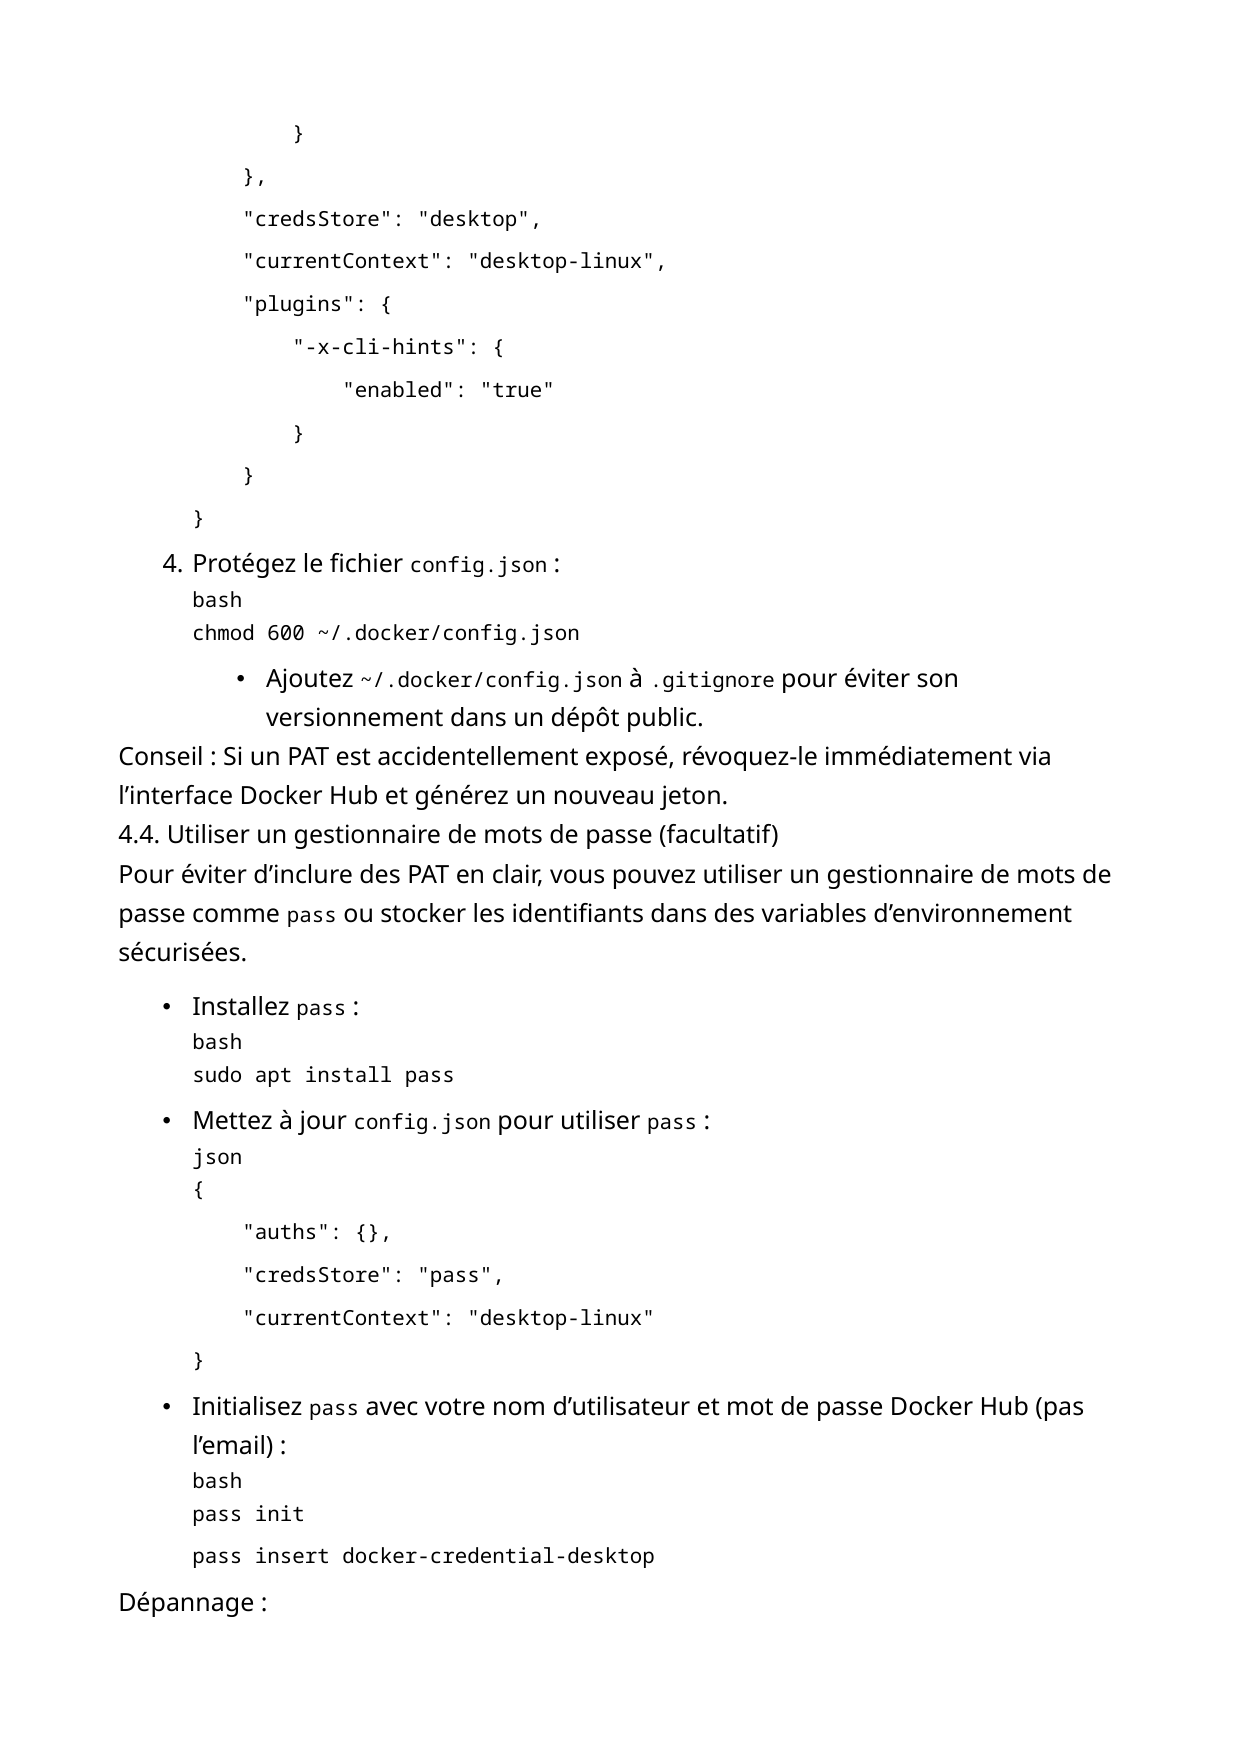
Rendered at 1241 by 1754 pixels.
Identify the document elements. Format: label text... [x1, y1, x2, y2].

text Pour éviter d’inclure des PAT en clair, vous pouvez utiliser un gestionnaire de mots de passe comme pass ou stocker les identifiants dans des variables d’environnement sécurisées. [118, 856, 1122, 969]
list pass insert docker-credential-desktop [162, 1542, 1122, 1570]
list } [162, 503, 1122, 532]
list "currentContext": "desktop-linux", [162, 247, 1122, 275]
text 4.4. Utiliser un gestionnaire de mots de passe (facultatif) [118, 817, 1122, 851]
list "auths": {}, [162, 1217, 1122, 1246]
list "enabled": "true" [162, 375, 1122, 403]
list { [162, 1174, 1122, 1203]
list Mettez à jour config.json pour utiliser pass : [162, 1103, 1122, 1137]
text Dépannage : [118, 1584, 1122, 1618]
list } [162, 418, 1122, 446]
list Protégez le fichier config.json : [162, 546, 1122, 580]
list Installez pass : [162, 988, 1122, 1022]
list "credsStore": "pass", [162, 1260, 1122, 1288]
list bash [162, 1466, 1122, 1495]
list "currentContext": "desktop-linux" [162, 1303, 1122, 1331]
list json [162, 1142, 1122, 1170]
list } [162, 1346, 1122, 1374]
list }, [162, 161, 1122, 189]
list } [162, 118, 1122, 147]
list } [162, 461, 1122, 489]
list Initialisez pass avec votre nom d’utilisateur et mot de passe Docker Hub (pas l’email) : [162, 1388, 1122, 1461]
list sudo apt install pass [162, 1060, 1122, 1088]
list pass init [162, 1499, 1122, 1527]
list bash [162, 1027, 1122, 1056]
text Conseil : Si un PAT est accidentellement exposé, révoquez-le immédiatement via l’interface Docker Hub et générez un nouveau jeton. [118, 739, 1122, 812]
list "plugins": { [162, 289, 1122, 318]
list bash [162, 585, 1122, 614]
list "credsStore": "desktop", [162, 204, 1122, 232]
list "-x-cli-hints": { [162, 332, 1122, 361]
list chmod 600 ~/.docker/config.json [162, 618, 1122, 646]
list Ajoutez ~/.docker/config.json à .gitignore pour éviter son versionnement dans un dépôt public. [236, 660, 1122, 734]
